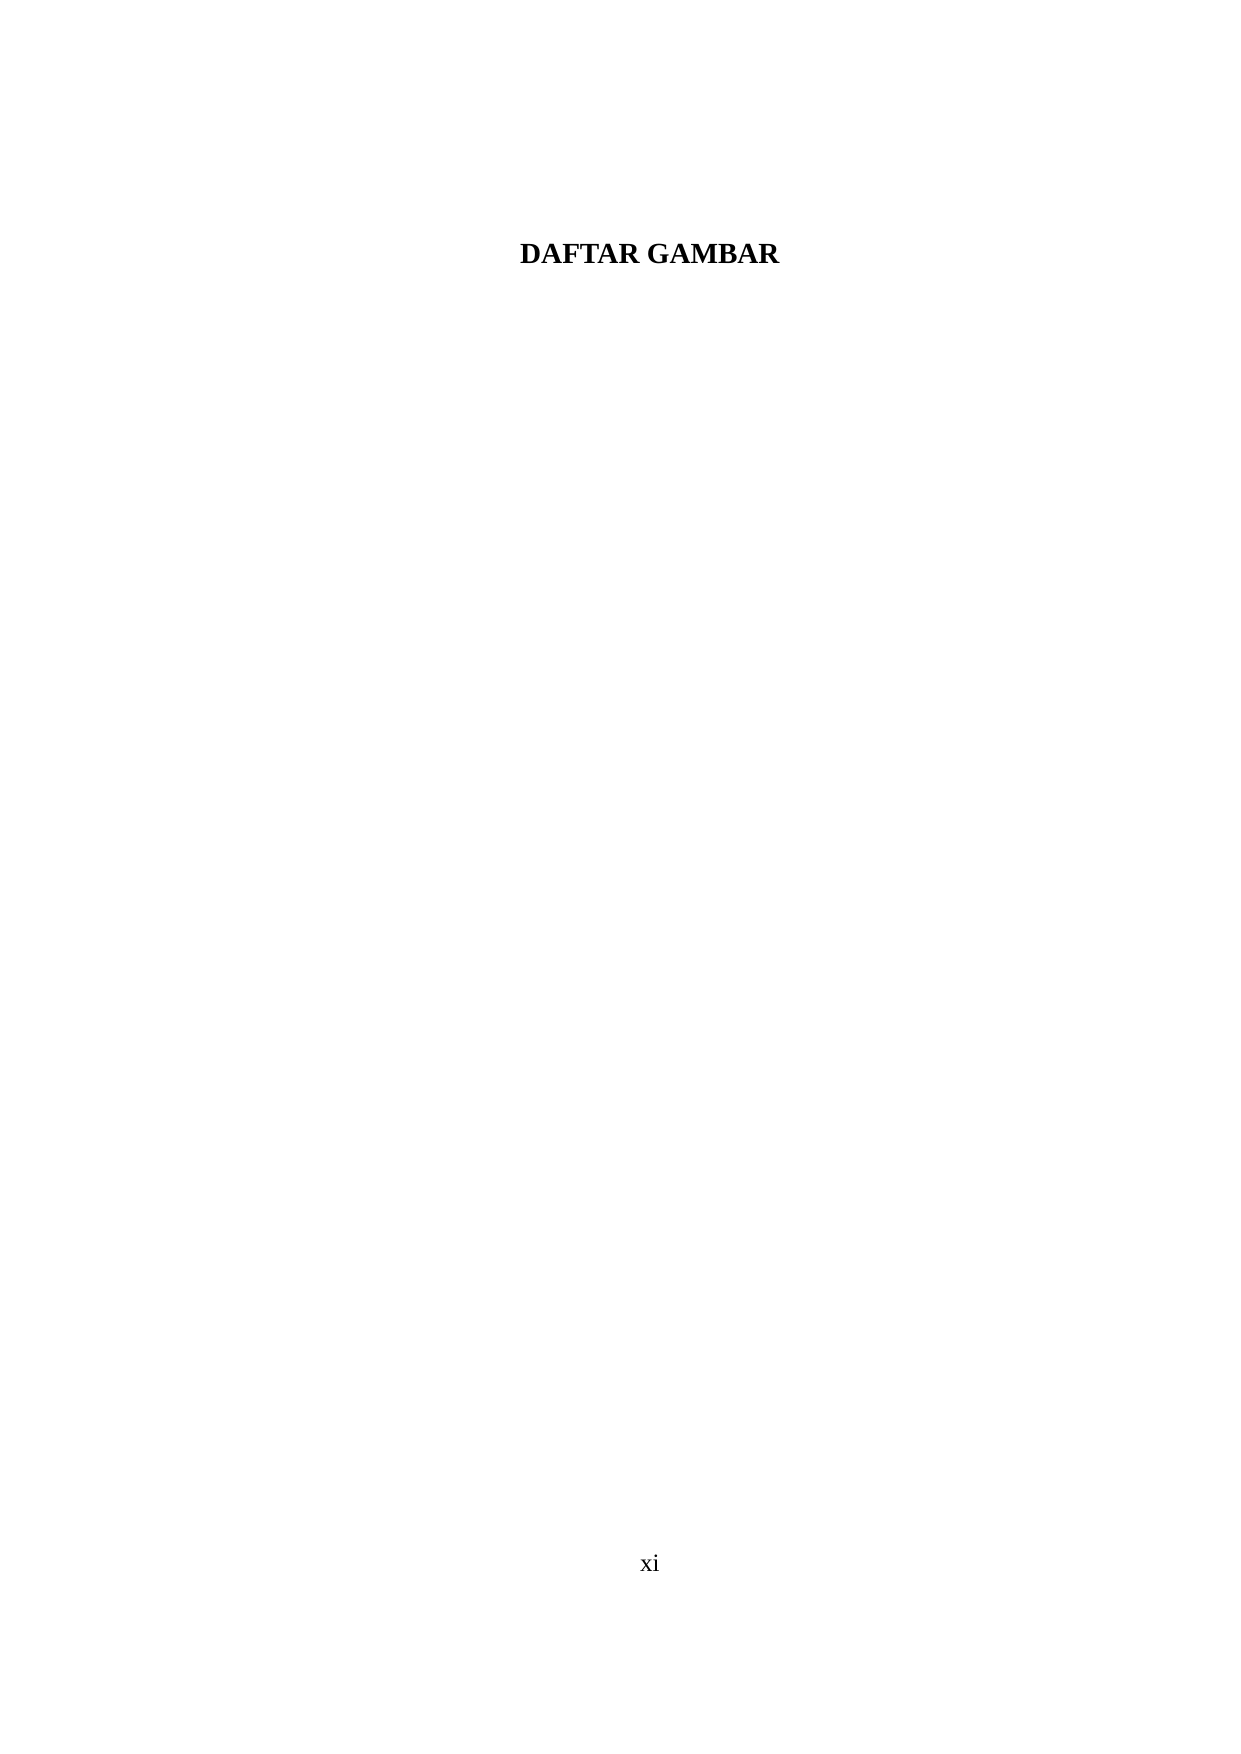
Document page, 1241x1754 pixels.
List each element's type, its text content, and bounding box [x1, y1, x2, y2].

text DAFTAR GAMBAR [236, 236, 1063, 270]
